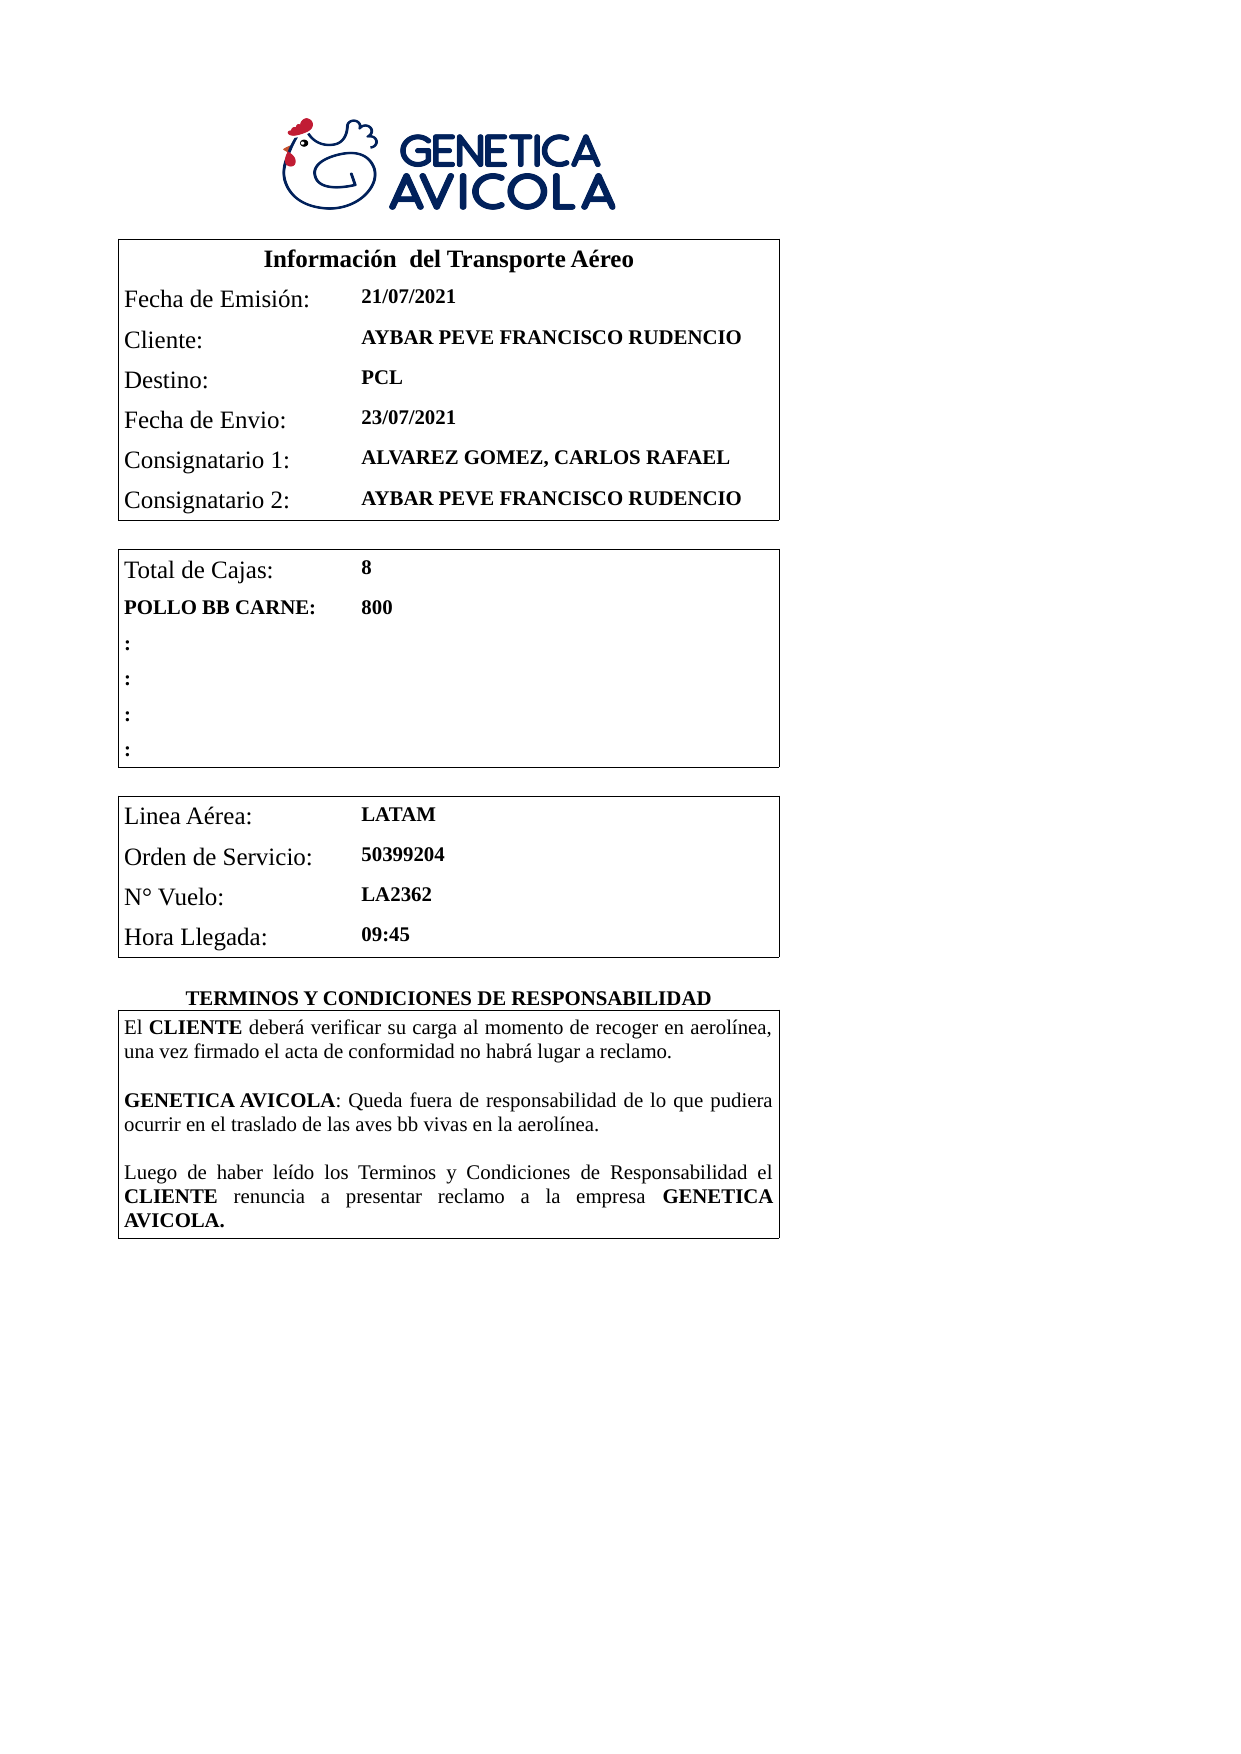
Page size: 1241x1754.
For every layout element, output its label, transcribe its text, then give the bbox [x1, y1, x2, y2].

picture [282, 118, 616, 210]
table_header Información del Transporte Aéreo [119, 240, 779, 279]
table_cell Cliente: [119, 319, 356, 359]
table_cell N° Vuelo: [119, 876, 356, 916]
table_cell LA2362 [356, 876, 779, 916]
table_cell POLLO BB CARNE: [119, 589, 356, 625]
table_cell Orden de Servicio: [119, 836, 356, 876]
table_cell Fecha de Emisión: [119, 279, 356, 319]
table_cell Fecha de Envio: [119, 399, 356, 439]
table_cell 800 [356, 589, 779, 625]
table_cell : [119, 660, 356, 696]
table_cell AYBAR PEVE FRANCISCO RUDENCIO [356, 480, 779, 520]
table_cell [356, 521, 779, 549]
table_cell 09:45 [356, 916, 779, 957]
table_cell : [119, 696, 356, 731]
table_cell [356, 625, 779, 660]
table_cell 50399204 [356, 836, 779, 876]
table_cell [356, 696, 779, 731]
table_cell [356, 768, 779, 796]
table_cell Total de Cajas: [119, 550, 356, 589]
table_cell AYBAR PEVE FRANCISCO RUDENCIO [356, 319, 779, 359]
table_cell [118, 768, 356, 796]
table_cell : [119, 731, 356, 767]
table_cell PCL [356, 359, 779, 399]
table_cell Consignatario 2: [119, 480, 356, 520]
table_cell LATAM [356, 797, 779, 836]
table_cell [118, 521, 356, 549]
table_cell El CLIENTE deberá verificar su carga al momento de recoger en aerolínea, una vez firmado el acta de conformidad no habrá lugar a reclamo. GENETICA AVICOLA: Queda fuera de responsabilidad de lo que pudiera ocurrir en el traslado de las aves bb vivas en la aerolínea. Luego de haber leído los Terminos y Condiciones de Responsabilidad el CLIENTE renuncia a presentar reclamo a la empresa GENETICA AVICOLA. [119, 1011, 779, 1238]
table_cell Destino: [119, 359, 356, 399]
table_cell : [119, 625, 356, 660]
table_cell Linea Aérea: [119, 797, 356, 836]
table_cell Hora Llegada: [119, 916, 356, 957]
table_cell [356, 731, 779, 767]
table_cell 23/07/2021 [356, 399, 779, 439]
table_cell ALVAREZ GOMEZ, CARLOS RAFAEL [356, 440, 779, 480]
table_cell 8 [356, 550, 779, 589]
table_cell 21/07/2021 [356, 279, 779, 319]
table_cell [356, 660, 779, 696]
table_cell TERMINOS Y CONDICIONES DE RESPONSABILIDAD [118, 958, 779, 1009]
table_cell Consignatario 1: [119, 440, 356, 480]
